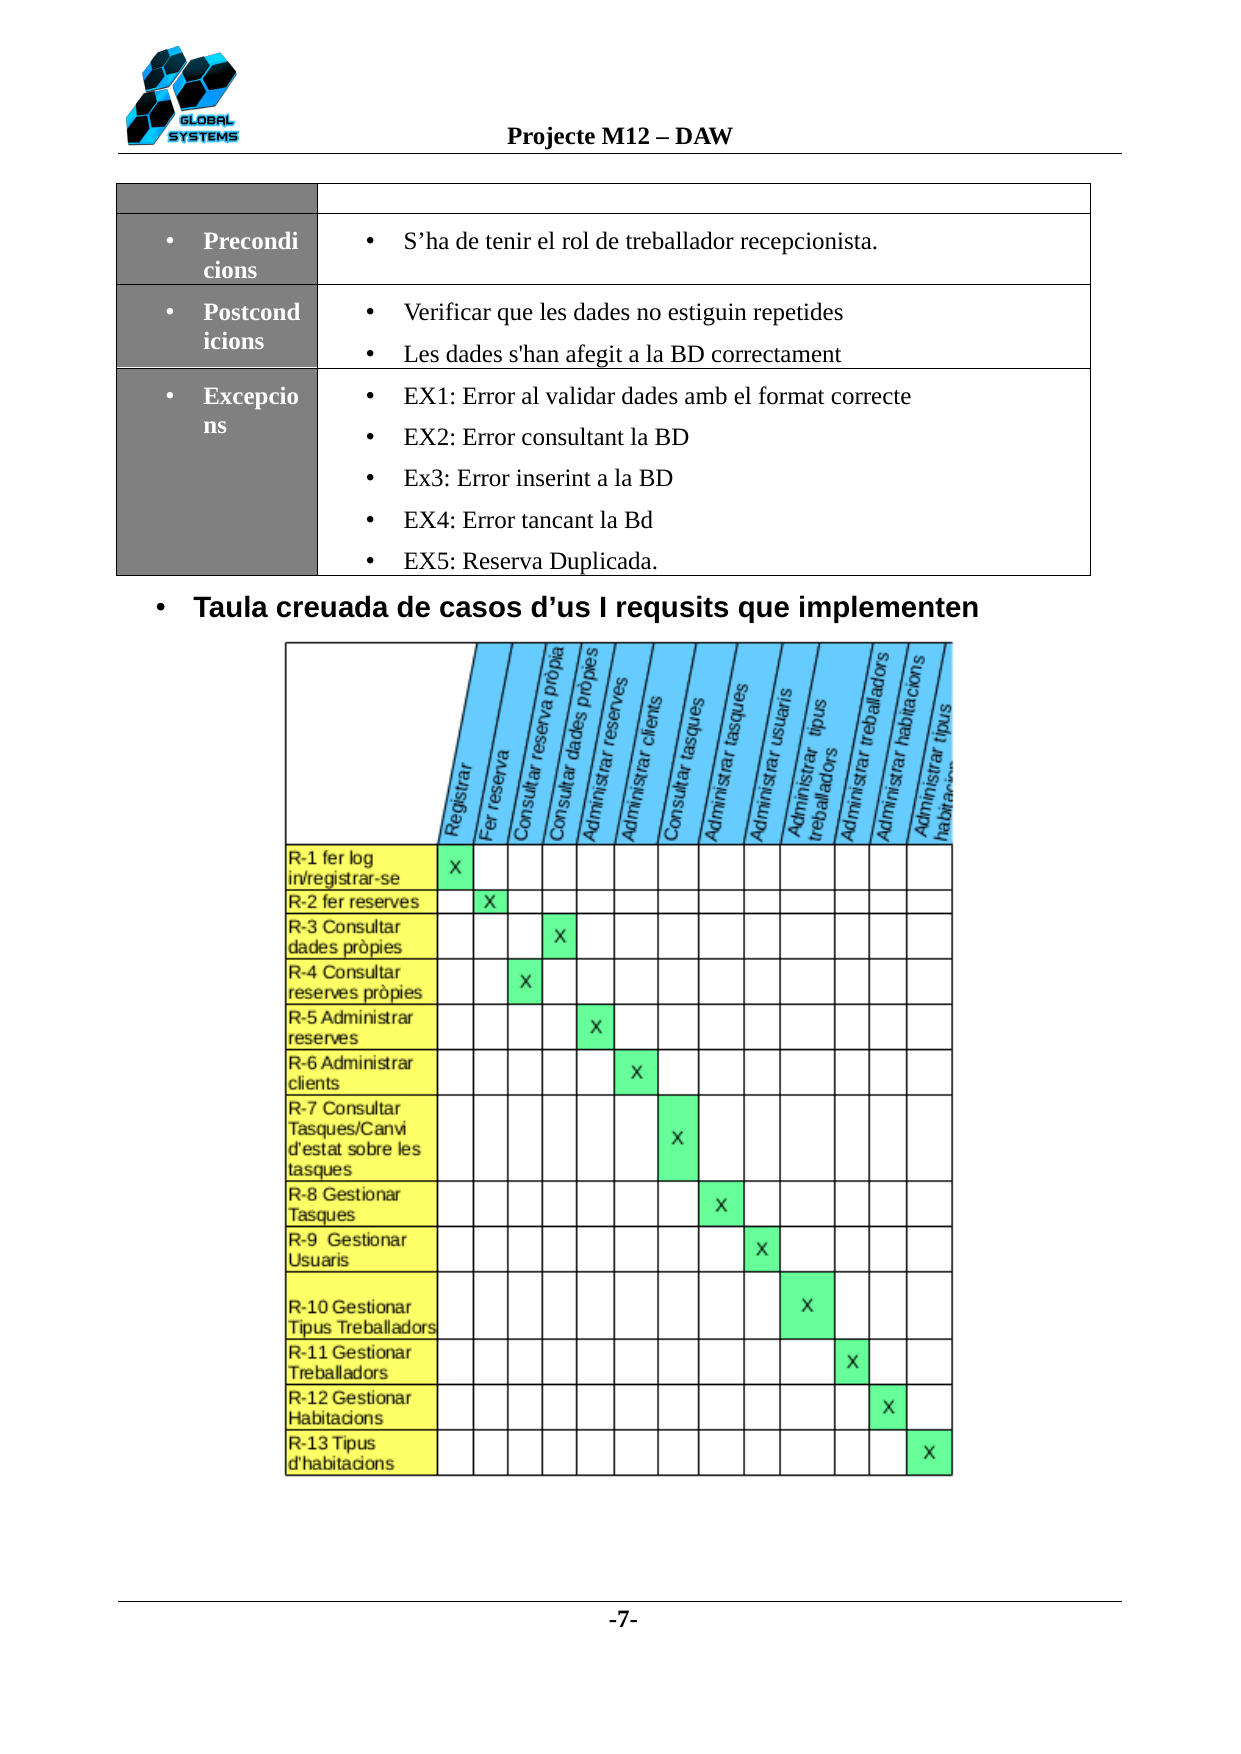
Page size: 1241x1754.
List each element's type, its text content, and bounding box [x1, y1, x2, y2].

table_cell Verificar que les dades no estiguin repetides Les dades s'han afegit a la BD correctament [318, 285, 1090, 367]
table_cell [117, 184, 317, 213]
picture [121, 20, 244, 165]
table_cell Precondicions [117, 214, 317, 284]
table_cell EX1: Error al validar dades amb el format correcte EX2: Error consultant la BD Ex3: Error inserint a la BD EX4: Error tancant la Bd EX5: Reserva Duplicada. [318, 369, 1090, 575]
table_cell Excepcions [117, 369, 317, 575]
table_cell Postcondicions [117, 285, 317, 367]
subtitle Taula creuada de casos d’us I requsits que implementen [156, 590, 1122, 624]
table_cell S’ha de tenir el rol de treballador recepcionista. [318, 214, 1090, 284]
table_cell [318, 184, 1090, 213]
picture [279, 636, 961, 1481]
